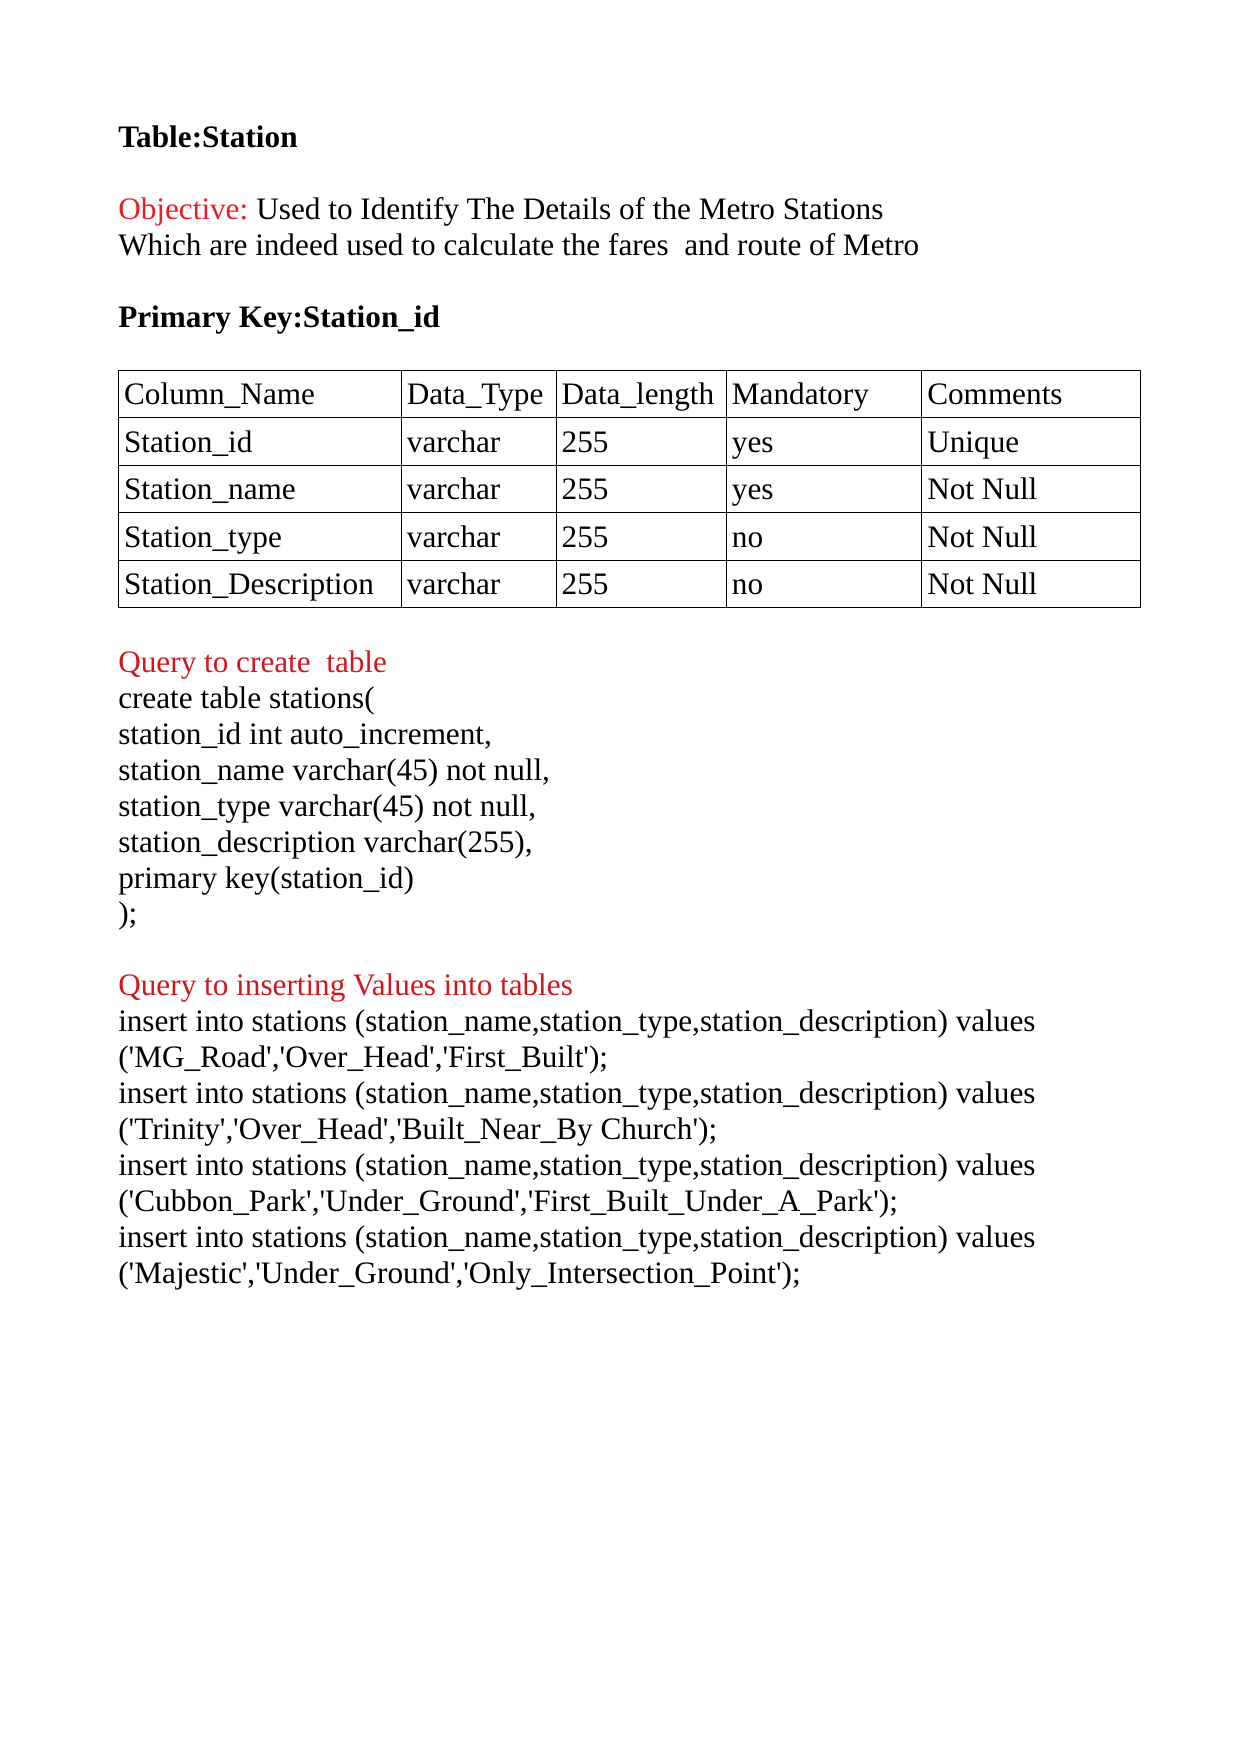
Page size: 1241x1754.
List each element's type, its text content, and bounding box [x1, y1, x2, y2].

table_header Data_length [557, 371, 726, 417]
text Primary Key:Station_id [118, 298, 1122, 334]
text station_id int auto_increment, [118, 715, 1122, 751]
table_header Comments [922, 371, 1140, 417]
table_cell Not Null [922, 466, 1140, 512]
table_cell Station_id [119, 418, 401, 465]
text ); [118, 895, 1122, 931]
table_cell 255 [557, 561, 726, 607]
table_cell 255 [557, 513, 726, 560]
table_cell varchar [402, 561, 556, 607]
text insert into stations (station_name,station_type,station_description) values ('Majestic','Under_Ground','Only_Intersection_Point'); [118, 1218, 1122, 1290]
table_cell yes [727, 466, 921, 512]
table_cell Station_Description [119, 561, 401, 607]
text create table stations( [118, 679, 1122, 715]
table_cell Unique [922, 418, 1140, 465]
text Which are indeed used to calculate the fares and route of Metro [118, 226, 1122, 262]
table_cell varchar [402, 466, 556, 512]
table_cell no [727, 513, 921, 560]
table_cell 255 [557, 418, 726, 465]
table_cell 255 [557, 466, 726, 512]
text primary key(station_id) [118, 859, 1122, 895]
table_cell Not Null [922, 561, 1140, 607]
text insert into stations (station_name,station_type,station_description) values ('Trinity','Over_Head','Built_Near_By Church'); [118, 1074, 1122, 1146]
text Query to inserting Values into tables [118, 967, 1122, 1003]
table_header Mandatory [727, 371, 921, 417]
text Objective: Used to Identify The Details of the Metro Stations [118, 190, 1122, 226]
table_cell yes [727, 418, 921, 465]
text station_name varchar(45) not null, [118, 751, 1122, 787]
table_cell varchar [402, 513, 556, 560]
table_cell no [727, 561, 921, 607]
text station_type varchar(45) not null, [118, 787, 1122, 823]
text station_description varchar(255), [118, 823, 1122, 859]
text insert into stations (station_name,station_type,station_description) values ('Cubbon_Park','Under_Ground','First_Built_Under_A_Park'); [118, 1146, 1122, 1218]
table_cell Station_name [119, 466, 401, 512]
table_cell Station_type [119, 513, 401, 560]
text Query to create table [118, 643, 1122, 679]
table_header Column_Name [119, 371, 401, 417]
table_cell varchar [402, 418, 556, 465]
text insert into stations (station_name,station_type,station_description) values ('MG_Road','Over_Head','First_Built'); [118, 1003, 1122, 1074]
table_header Data_Type [402, 371, 556, 417]
table_cell Not Null [922, 513, 1140, 560]
text Table:Station [118, 118, 1122, 154]
